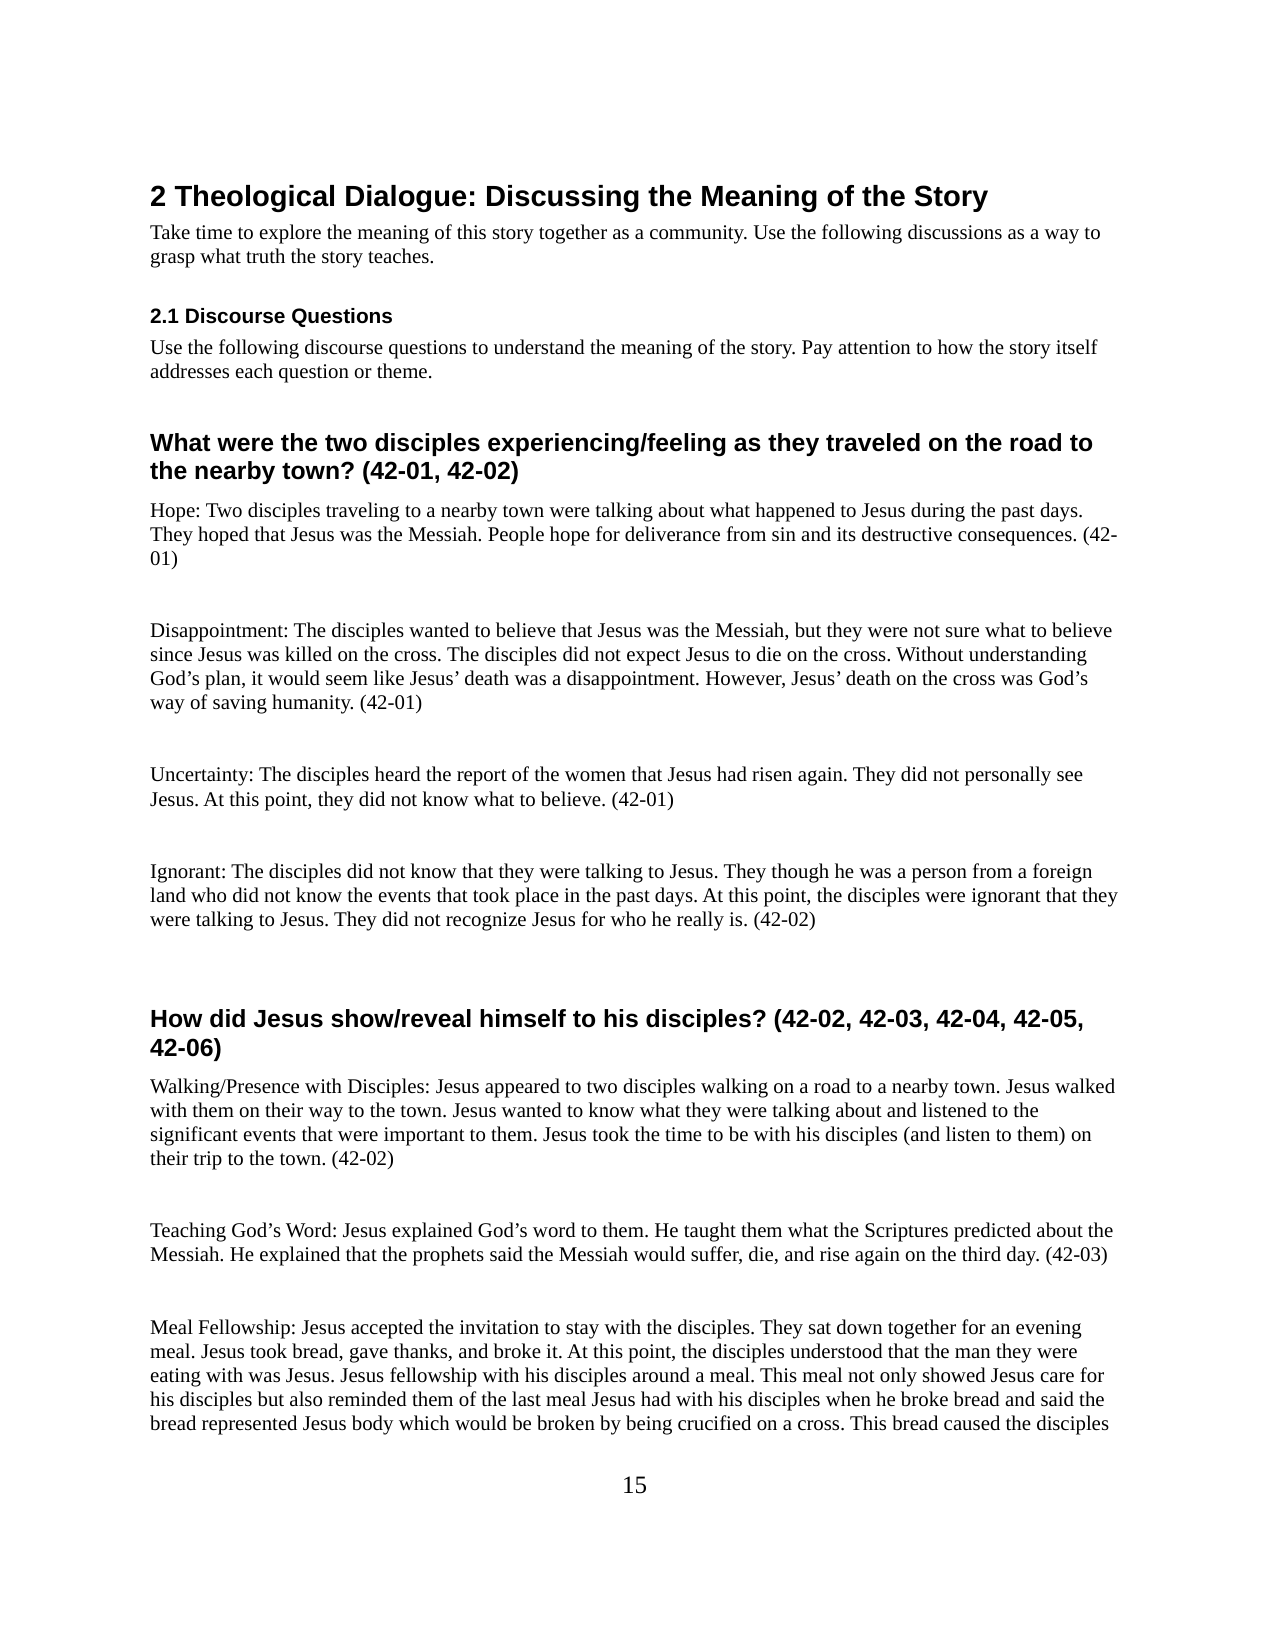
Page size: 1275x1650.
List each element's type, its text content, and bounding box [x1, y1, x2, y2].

text Hope: Two disciples traveling to a nearby town were talking about what happened to Jesus during the past days. They hoped that Jesus was the Messiah. People hope for deliverance from sin and its destructive consequences. (42-01) [150, 497, 1125, 570]
subtitle What were the two disciples experiencing/feeling as they traveled on the road to the nearby town? (42-01, 42-02) [150, 428, 1125, 485]
text Uncertainty: The disciples heard the report of the women that Jesus had risen again. They did not personally see Jesus. At this point, they did not know what to believe. (42-01) [150, 762, 1125, 811]
text Walking/Presence with Disciples: Jesus appeared to two disciples walking on a road to a nearby town. Jesus walked with them on their way to the town. Jesus wanted to know what they were talking about and listened to the significant events that were important to them. Jesus took the time to be with his disciples (and listen to them) on their trip to the town. (42-02) [150, 1074, 1125, 1170]
text Ignorant: The disciples did not know that they were talking to Jesus. They though he was a person from a foreign land who did not know the events that took place in the past days. At this point, the disciples were ignorant that they were talking to Jesus. They did not recognize Jesus for who he really is. (42-02) [150, 859, 1125, 931]
text Teaching God’s Word: Jesus explained God’s word to them. He taught them what the Scriptures predicted about the Messiah. He explained that the prophets said the Messiah would suffer, die, and rise again on the third day. (42-03) [150, 1218, 1125, 1266]
text Meal Fellowship: Jesus accepted the invitation to stay with the disciples. They sat down together for an evening meal. Jesus took bread, gave thanks, and broke it. At this point, the disciples understood that the man they were eating with was Jesus. Jesus fellowship with his disciples around a meal. This meal not only showed Jesus care for his disciples but also reminded them of the last meal Jesus had with his disciples when he broke bread and said the bread represented Jesus body which would be broken by being crucified on a cross. This bread caused the disciples [150, 1314, 1125, 1435]
subtitle 2 Theological Dialogue: Discussing the Meaning of the Story [150, 179, 1125, 212]
subtitle How did Jesus show/reveal himself to his disciples? (42-02, 42-03, 42-04, 42-05, 42-06) [150, 1004, 1125, 1061]
text Take time to explore the meaning of this story together as a community. Use the following discussions as a way to grasp what truth the story teaches. [150, 220, 1125, 268]
text Disappointment: The disciples wanted to believe that Jesus was the Messiah, but they were not sure what to believe since Jesus was killed on the cross. The disciples did not expect Jesus to die on the cross. Without understanding God’s plan, it would seem like Jesus’ death was a disappointment. However, Jesus’ death on the cross was God’s way of saving humanity. (42-01) [150, 618, 1125, 714]
text Use the following discourse questions to understand the meaning of the story. Pay attention to how the story itself addresses each question or theme. [150, 335, 1125, 383]
subtitle 2.1 Discourse Questions [150, 304, 1125, 328]
